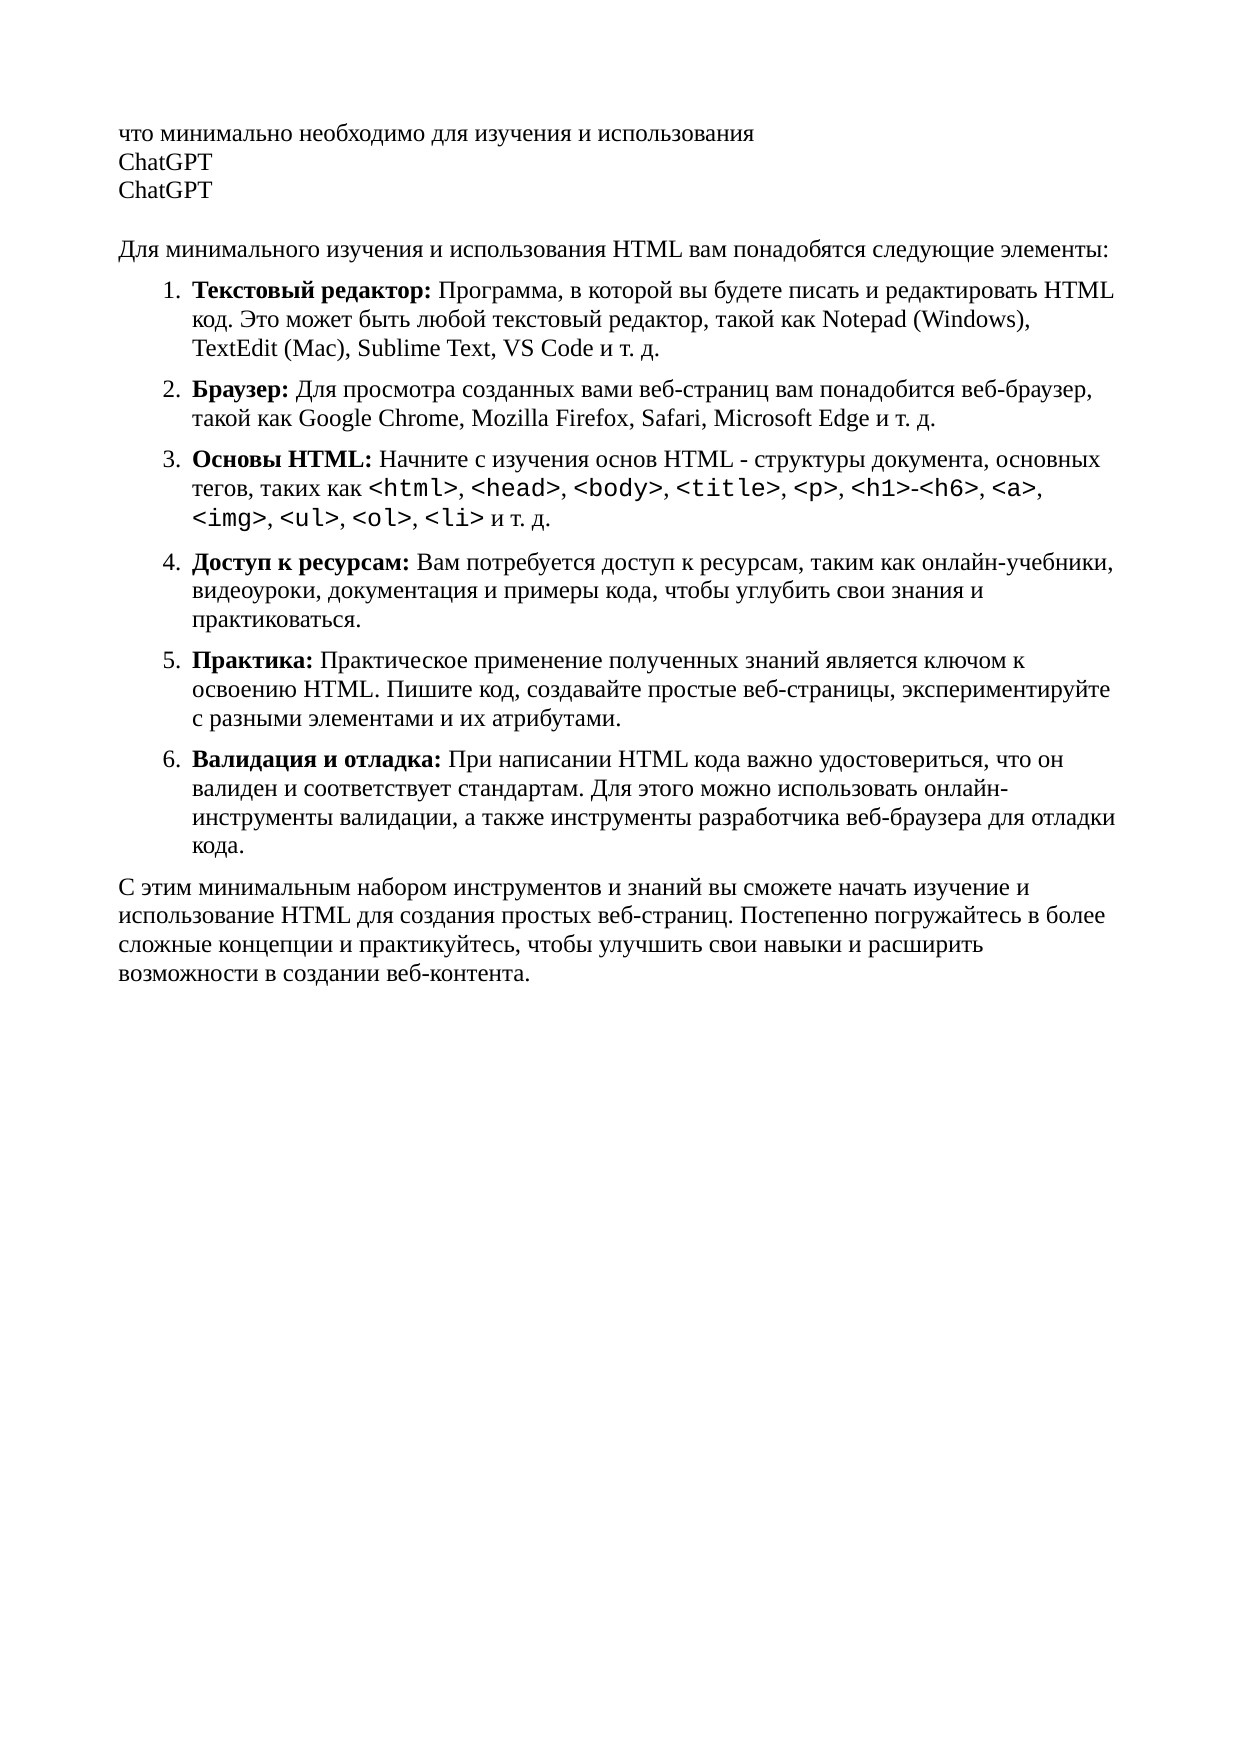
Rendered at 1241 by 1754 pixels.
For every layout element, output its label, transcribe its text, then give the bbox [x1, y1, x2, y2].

text Для минимального изучения и использования HTML вам понадобятся следующие элементы: [118, 234, 1122, 263]
list Основы HTML: Начните с изучения основ HTML - структуры документа, основных тегов, таких как <html>, <head>, <body>, <title>, <p>, <h1>-<h6>, <a>, <img>, <ul>, <ol>, <li> и т. д. [162, 444, 1122, 534]
list Текстовый редактор: Программа, в которой вы будете писать и редактировать HTML код. Это может быть любой текстовый редактор, такой как Notepad (Windows), TextEdit (Mac), Sublime Text, VS Code и т. д. [162, 275, 1122, 361]
list Валидация и отладка: При написании HTML кода важно удостовериться, что он валиден и соответствует стандартам. Для этого можно использовать онлайн-инструменты валидации, а также инструменты разработчика веб-браузера для отладки кода. [162, 744, 1122, 859]
list Доступ к ресурсам: Вам потребуется доступ к ресурсам, таким как онлайн-учебники, видеоуроки, документация и примеры кода, чтобы углубить свои знания и практиковаться. [162, 547, 1122, 633]
text ChatGPT [118, 176, 1122, 204]
text ChatGPT [118, 147, 1122, 176]
list Браузер: Для просмотра созданных вами веб-страниц вам понадобится веб-браузер, такой как Google Chrome, Mozilla Firefox, Safari, Microsoft Edge и т. д. [162, 374, 1122, 431]
text что минимально необходимо для изучения и использования [118, 118, 1122, 147]
list Практика: Практическое применение полученных знаний является ключом к освоению HTML. Пишите код, создавайте простые веб-страницы, экспериментируйте с разными элементами и их атрибутами. [162, 646, 1122, 732]
text С этим минимальным набором инструментов и знаний вы сможете начать изучение и использование HTML для создания простых веб-страниц. Постепенно погружайтесь в более сложные концепции и практикуйтесь, чтобы улучшить свои навыки и расширить возможности в создании веб-контента. [118, 872, 1122, 987]
